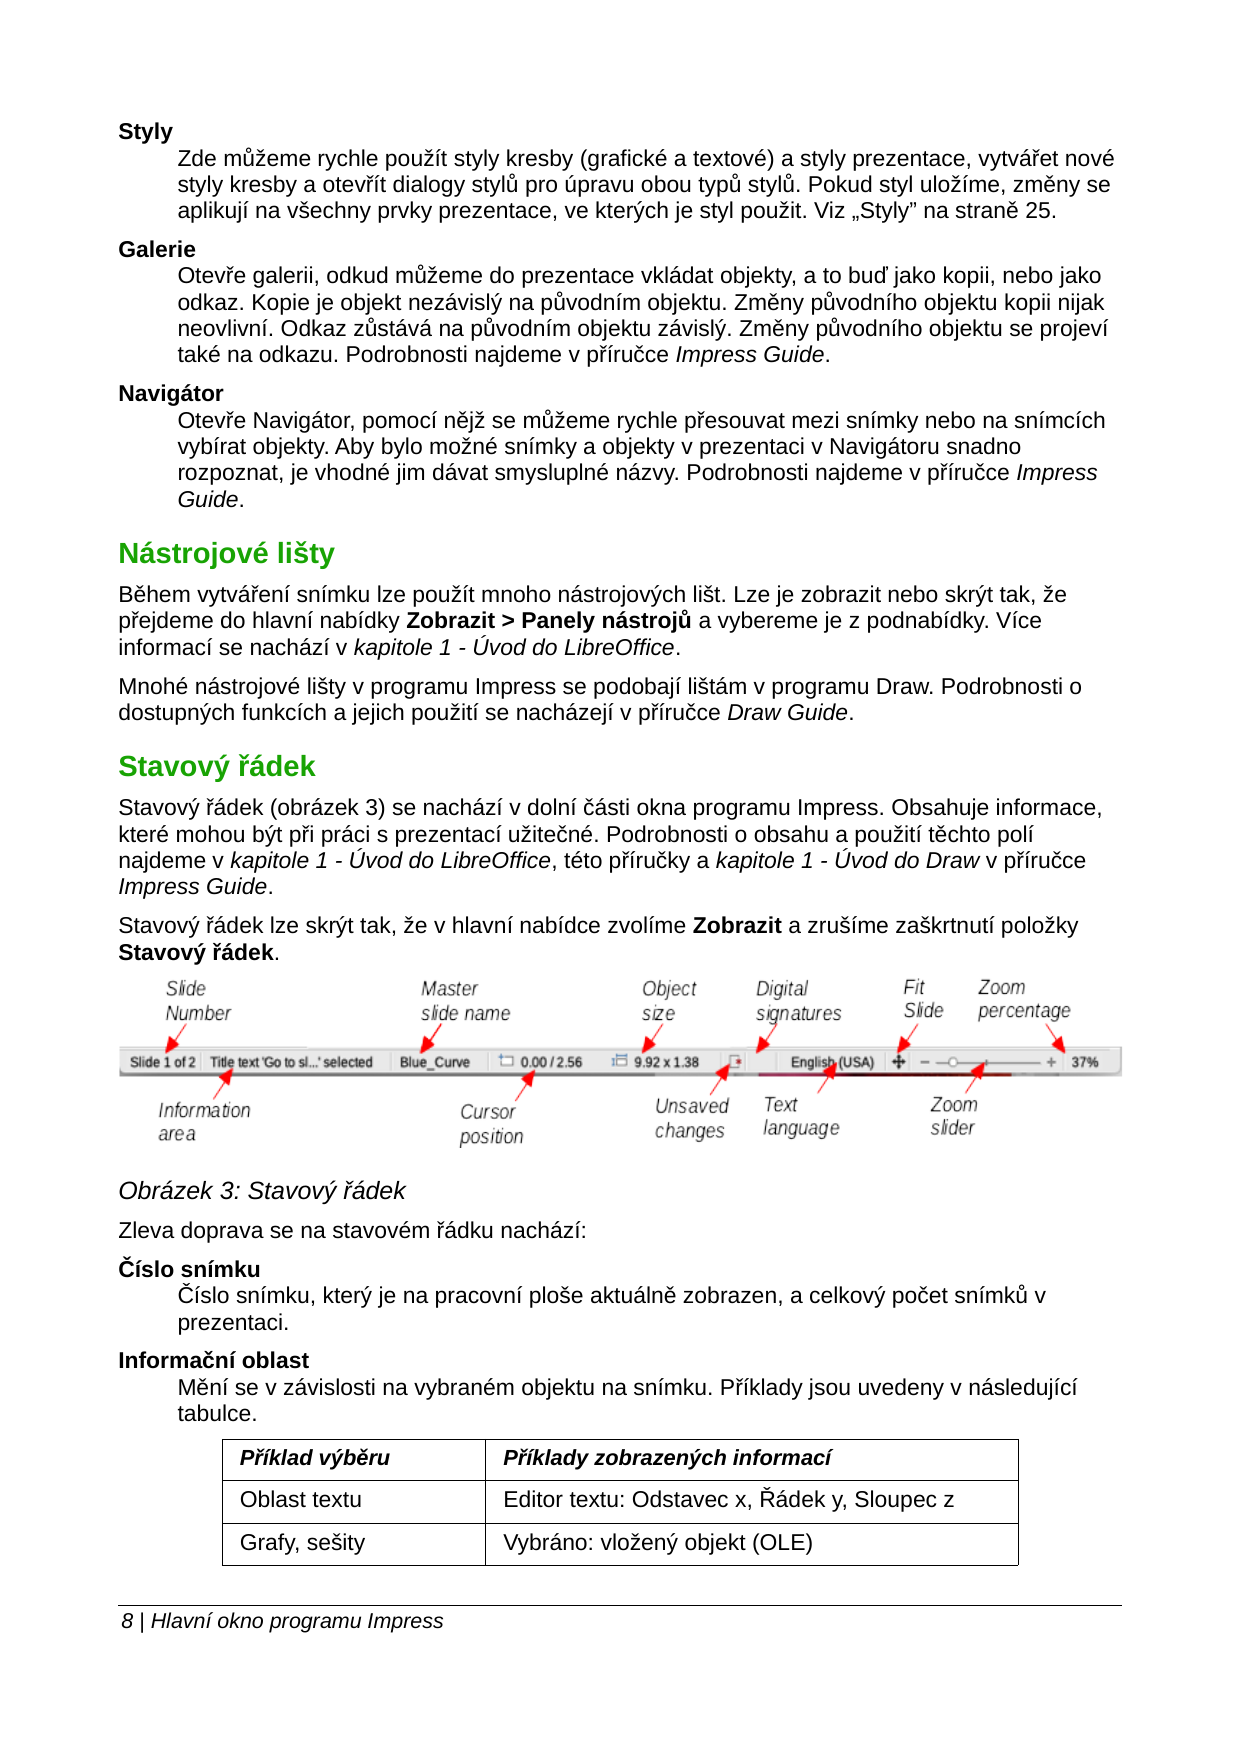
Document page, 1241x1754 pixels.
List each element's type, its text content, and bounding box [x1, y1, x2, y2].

text Mění se v závislosti na vybraném objektu na snímku. Příklady jsou uvedeny v následující tabulce. [177, 1374, 1122, 1426]
text Číslo snímku, který je na pracovní ploše aktuálně zobrazen, a celkový počet snímků v prezentaci. [177, 1282, 1122, 1335]
table_header Příklad výběru [223, 1440, 485, 1480]
text Galerie [118, 236, 1122, 262]
text Otevře galerii, odkud můžeme do prezentace vkládat objekty, a to buď jako kopii, nebo jako odkaz. Kopie je objekt nezávislý na původním objektu. Změny původního objektu kopii nijak neovlivní. Odkaz zůstává na původním objektu závislý. Změny původního objektu se projeví také na odkazu. Podrobnosti najdeme v příručce Impress Guide. [177, 262, 1122, 368]
text Styly [118, 118, 1122, 144]
table_cell Vybráno: vložený objekt (OLE) [486, 1524, 1018, 1565]
text Informační oblast [118, 1347, 1122, 1374]
text Otevře Navigátor, pomocí nějž se můžeme rychle přesouvat mezi snímky nebo na snímcích vybírat objekty. Aby bylo možné snímky a objekty v prezentaci v Navigátoru snadno rozpoznat, je vhodné jim dávat smysluplné názvy. Podrobnosti najdeme v příručce Impress Guide. [177, 407, 1122, 512]
text Stavový řádek (obrázek 3) se nachází v dolní části okna programu Impress. Obsahuje informace, které mohou být při práci s prezentací užitečné. Podrobnosti o obsahu a použití těchto polí najdeme v kapitole 1 - Úvod do LibreOffice, této příručky a kapitole 1 - Úvod do Draw v příručce Impress Guide. [118, 794, 1122, 900]
list Zleva doprava se na stavovém řádku nachází: [118, 1217, 1122, 1243]
text Mnohé nástrojové lišty v programu Impress se podobají lištám v programu Draw. Podrobnosti o dostupných funkcích a jejich použití se nacházejí v příručce Draw Guide. [118, 673, 1122, 725]
text Stavový řádek lze skrýt tak, že v hlavní nabídce zvolíme Zobrazit a zrušíme zaškrtnutí položky Stavový řádek. [118, 912, 1122, 965]
picture [118, 977, 1123, 1148]
text Zde můžeme rychle použít styly kresby (grafické a textové) a styly prezentace, vytvářet nové styly kresby a otevřít dialogy stylů pro úpravu obou typů stylů. Pokud styl uložíme, změny se aplikují na všechny prvky prezentace, ve kterých je styl použit. Viz „Styly” na straně 24. [177, 144, 1122, 223]
table_header Příklady zobrazených informací [486, 1440, 1018, 1480]
text Navigátor [118, 380, 1122, 407]
subtitle Stavový řádek [118, 749, 1122, 782]
text Číslo snímku [118, 1256, 1122, 1282]
table_cell Grafy, sešity [223, 1524, 485, 1565]
subtitle Nástrojové lišty [118, 536, 1122, 569]
text Během vytváření snímku lze použít mnoho nástrojových lišt. Lze je zobrazit nebo skrýt tak, že přejdeme do hlavní nabídky Zobrazit > Panely nástrojů a vybereme je z podnabídky. Více informací se nachází v kapitole 1 - Úvod do LibreOffice. [118, 581, 1122, 660]
table_cell Editor textu: Odstavec x, Řádek y, Sloupec z [486, 1481, 1018, 1523]
table_cell Oblast textu [223, 1481, 485, 1523]
text Obrázek 3: Stavový řádek [118, 1148, 1122, 1205]
